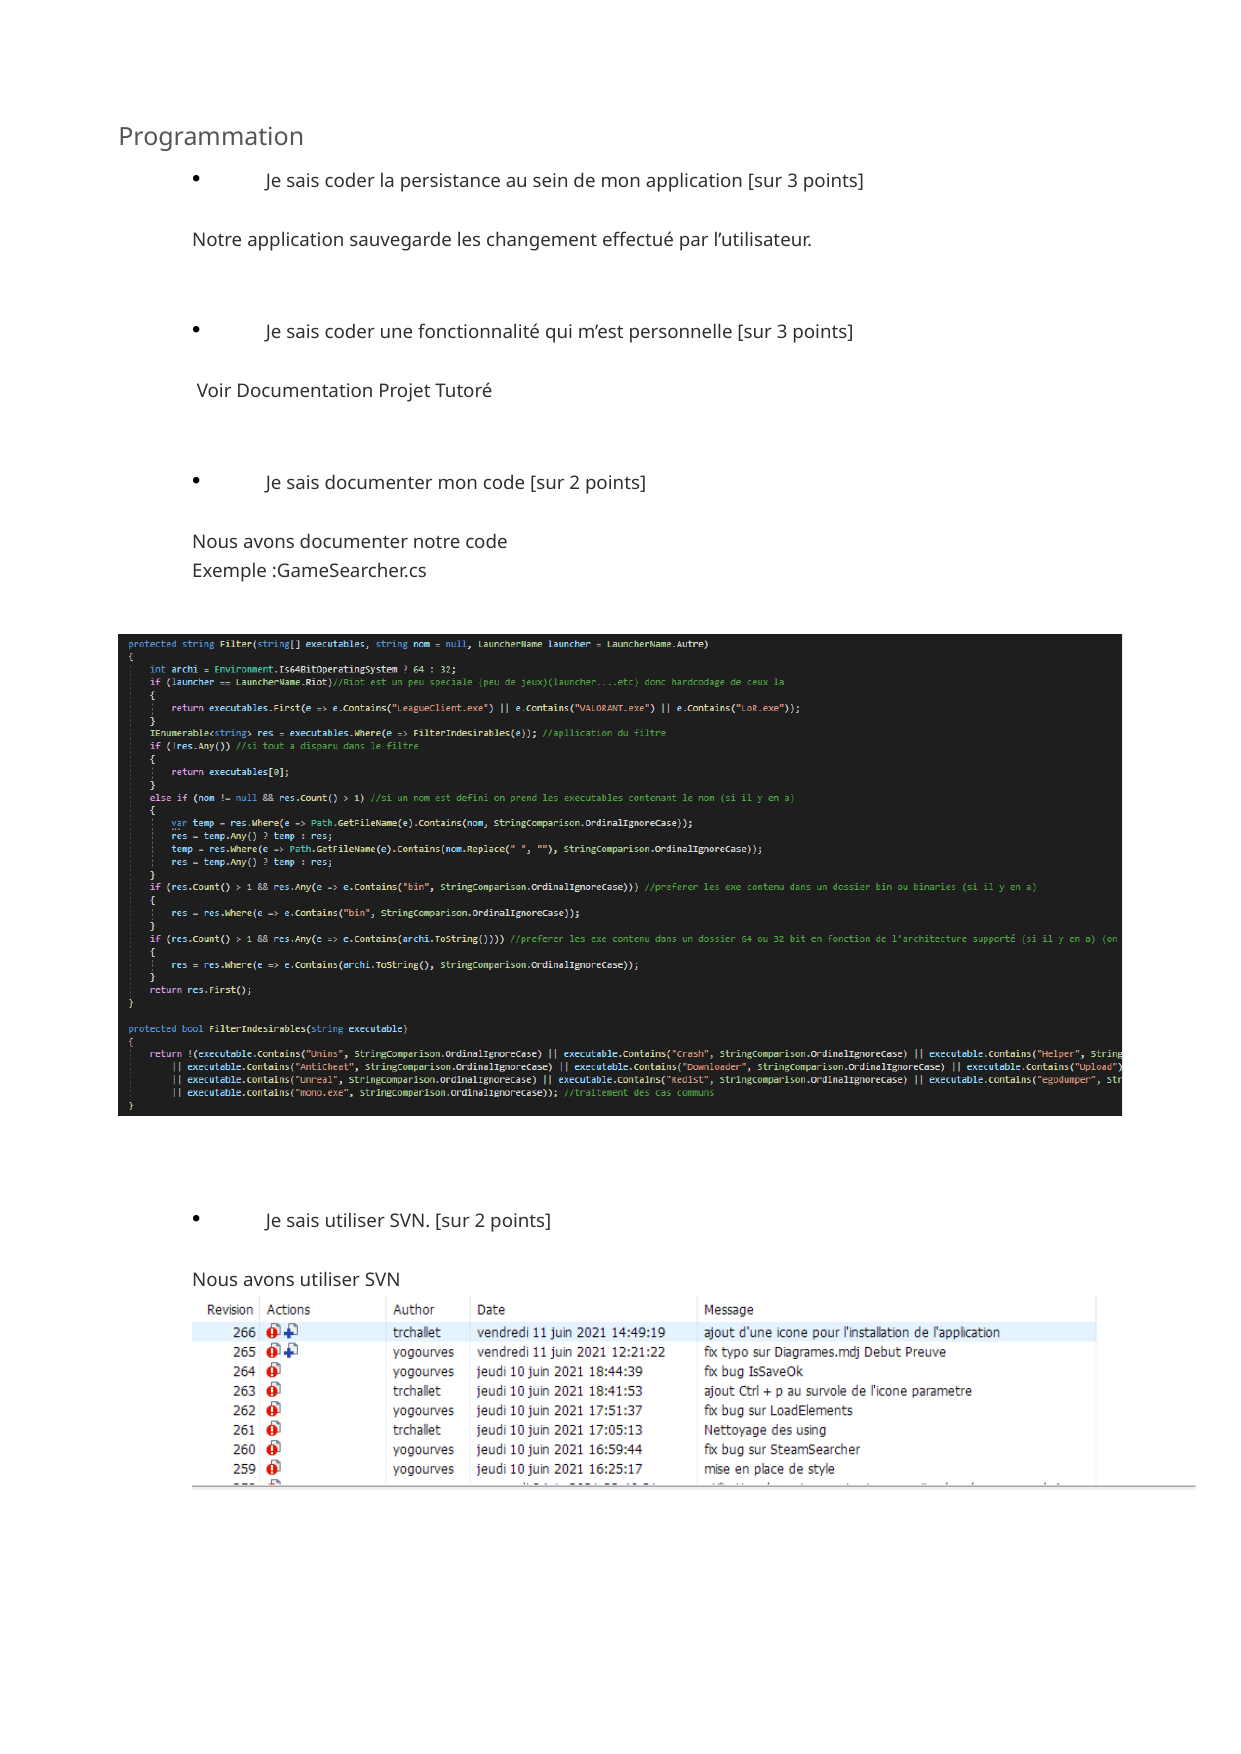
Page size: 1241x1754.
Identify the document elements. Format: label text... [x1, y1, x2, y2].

subtitle Programmation [118, 118, 1122, 152]
list Je sais documenter mon code [sur 2 points] Nous avons documenter notre code Exemple :GameSearcher.cs [192, 469, 1122, 634]
list Je sais coder la persistance au sein de mon application [sur 3 points] Notre application sauvegarde les changement effectué par l’utilisateur. [192, 168, 1122, 285]
list [192, 1116, 1122, 1174]
list Je sais coder une fonctionnalité qui m’est personnelle [sur 3 points] Voir Documentation Projet Tutoré [192, 319, 1122, 436]
list [192, 1490, 1122, 1622]
list Je sais utiliser SVN. [sur 2 points] Nous avons utiliser SVN [192, 1207, 1122, 1295]
